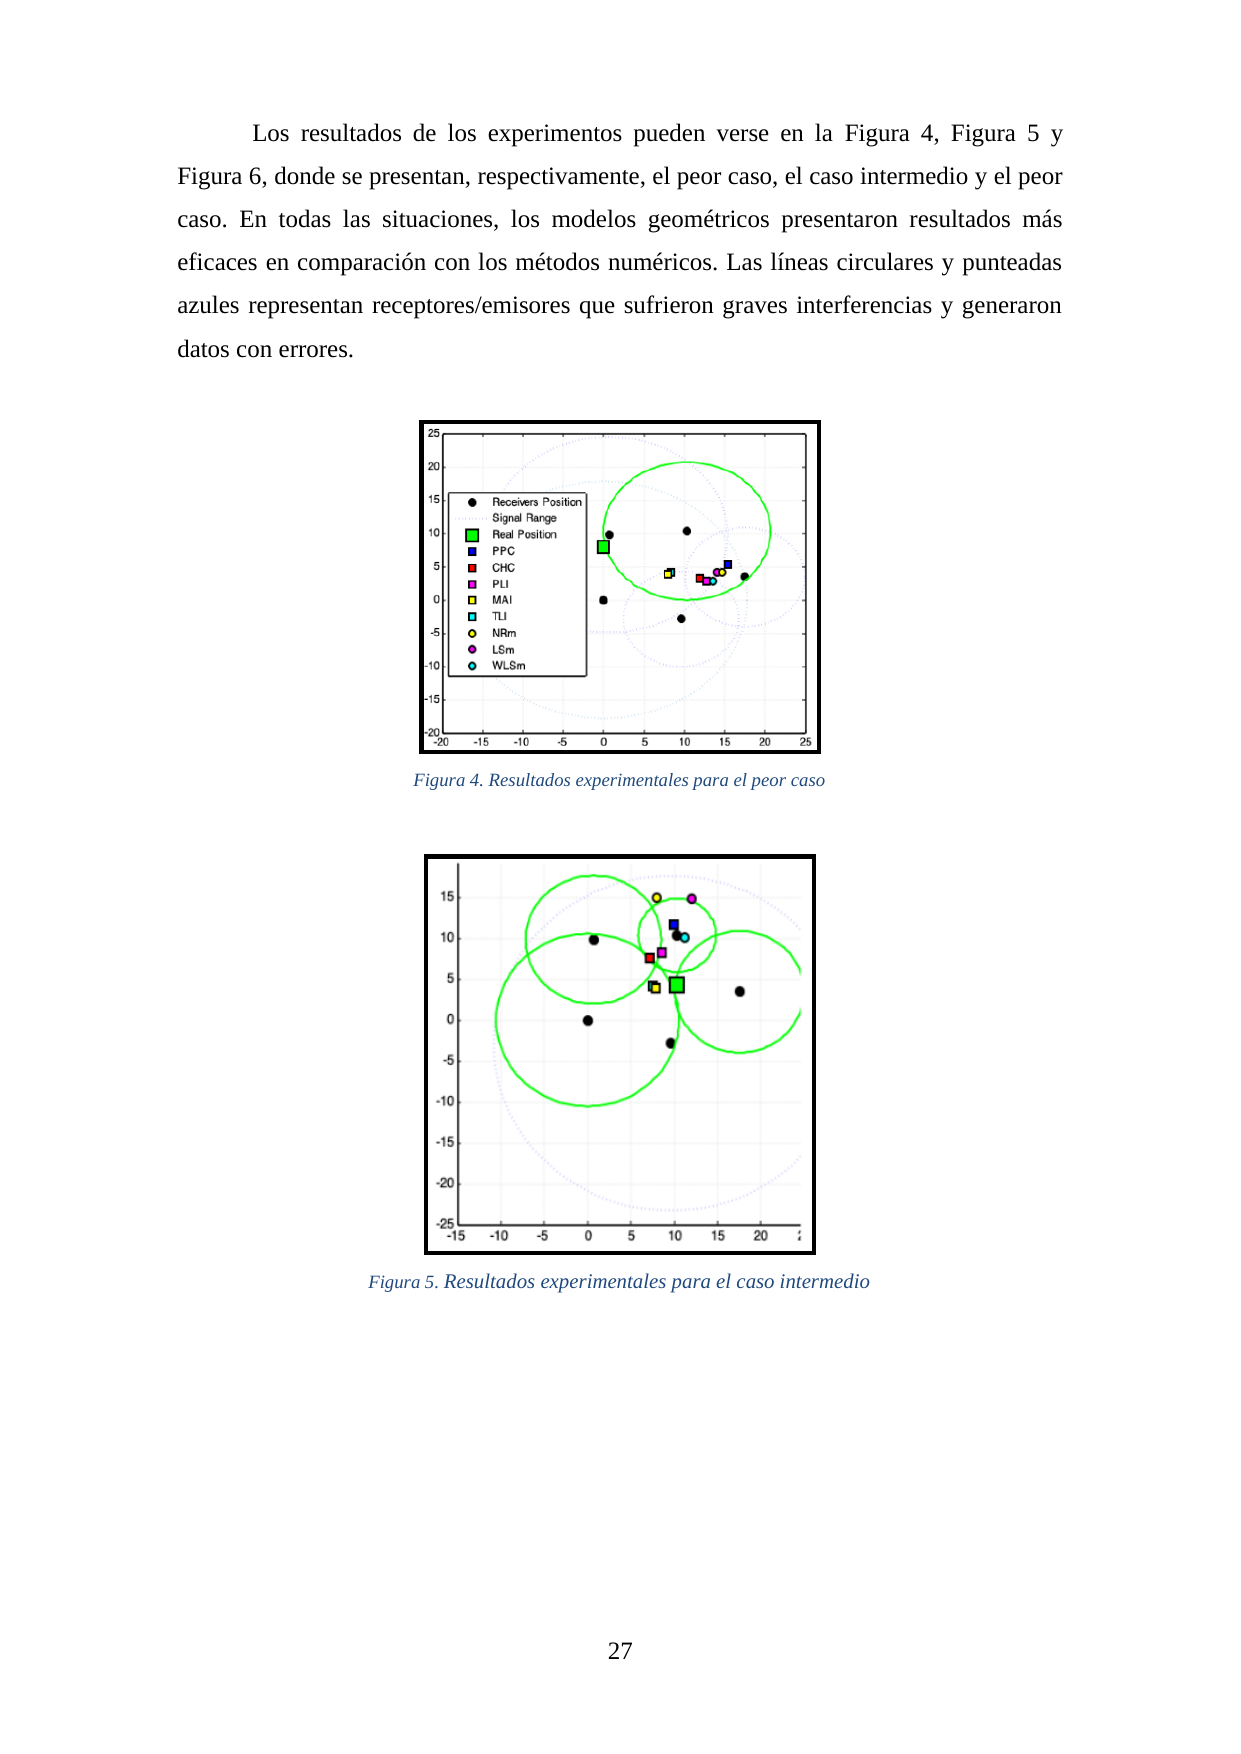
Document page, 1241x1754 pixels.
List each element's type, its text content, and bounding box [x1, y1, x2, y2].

text Figura 4. Resultados experimentales para el peor caso [177, 769, 1063, 790]
text Figura 5. Resultados experimentales para el caso intermedio [177, 1269, 1063, 1293]
picture [424, 424, 817, 750]
text Los resultados de los experimentos pueden verse en la Figura 4, Figura 5 y Figura 6, donde se presentan, respectivamente, el peor caso, el caso intermedio y el peor caso. En todas las situaciones, los modelos geométricos presentaron resultados más eficaces en comparación con los métodos numéricos. Las líneas circulares y punteadas azules representan receptores/emisores que sufrieron graves interferencias y generaron datos con errores. [177, 118, 1063, 362]
picture [428, 859, 812, 1251]
